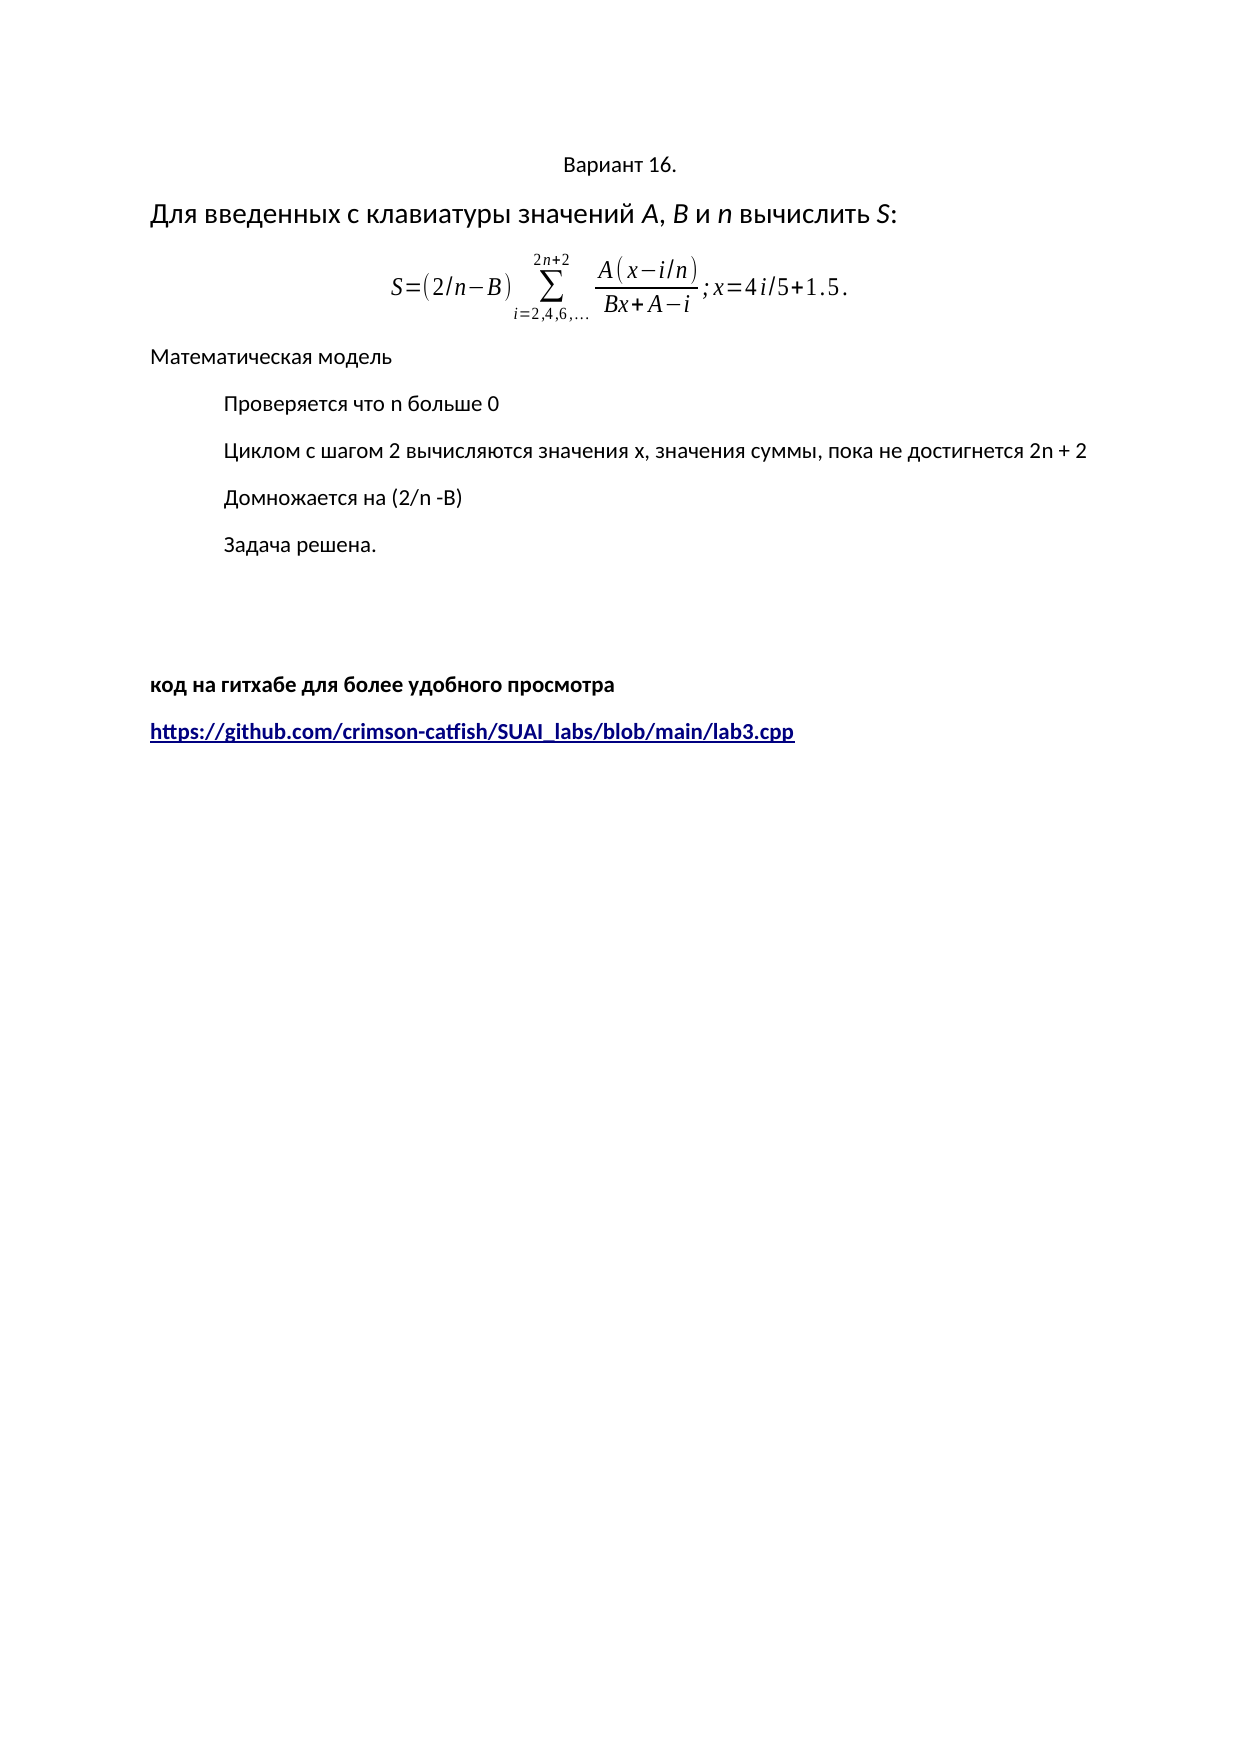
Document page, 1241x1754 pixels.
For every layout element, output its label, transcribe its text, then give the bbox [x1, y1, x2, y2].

text код на гитхабе для более удобного просмотра [150, 670, 1090, 698]
text Проверяется что n больше 0 [150, 389, 1090, 417]
text Домножается на (2/n -B) [150, 483, 1090, 511]
text Задача решена. [150, 530, 1090, 558]
text Для введенных с клавиатуры значений A, B и n вычислить S: [150, 195, 1090, 230]
text https://github.com/crimson-catfish/SUAI_labs/blob/main/lab3.cpp [150, 717, 1090, 745]
text Вариант 16. [150, 150, 1090, 178]
text Математическая модель [150, 342, 1090, 370]
text Циклом с шагом 2 вычисляются значения x, значения суммы, пока не достигнется 2n + 2 [150, 436, 1090, 464]
